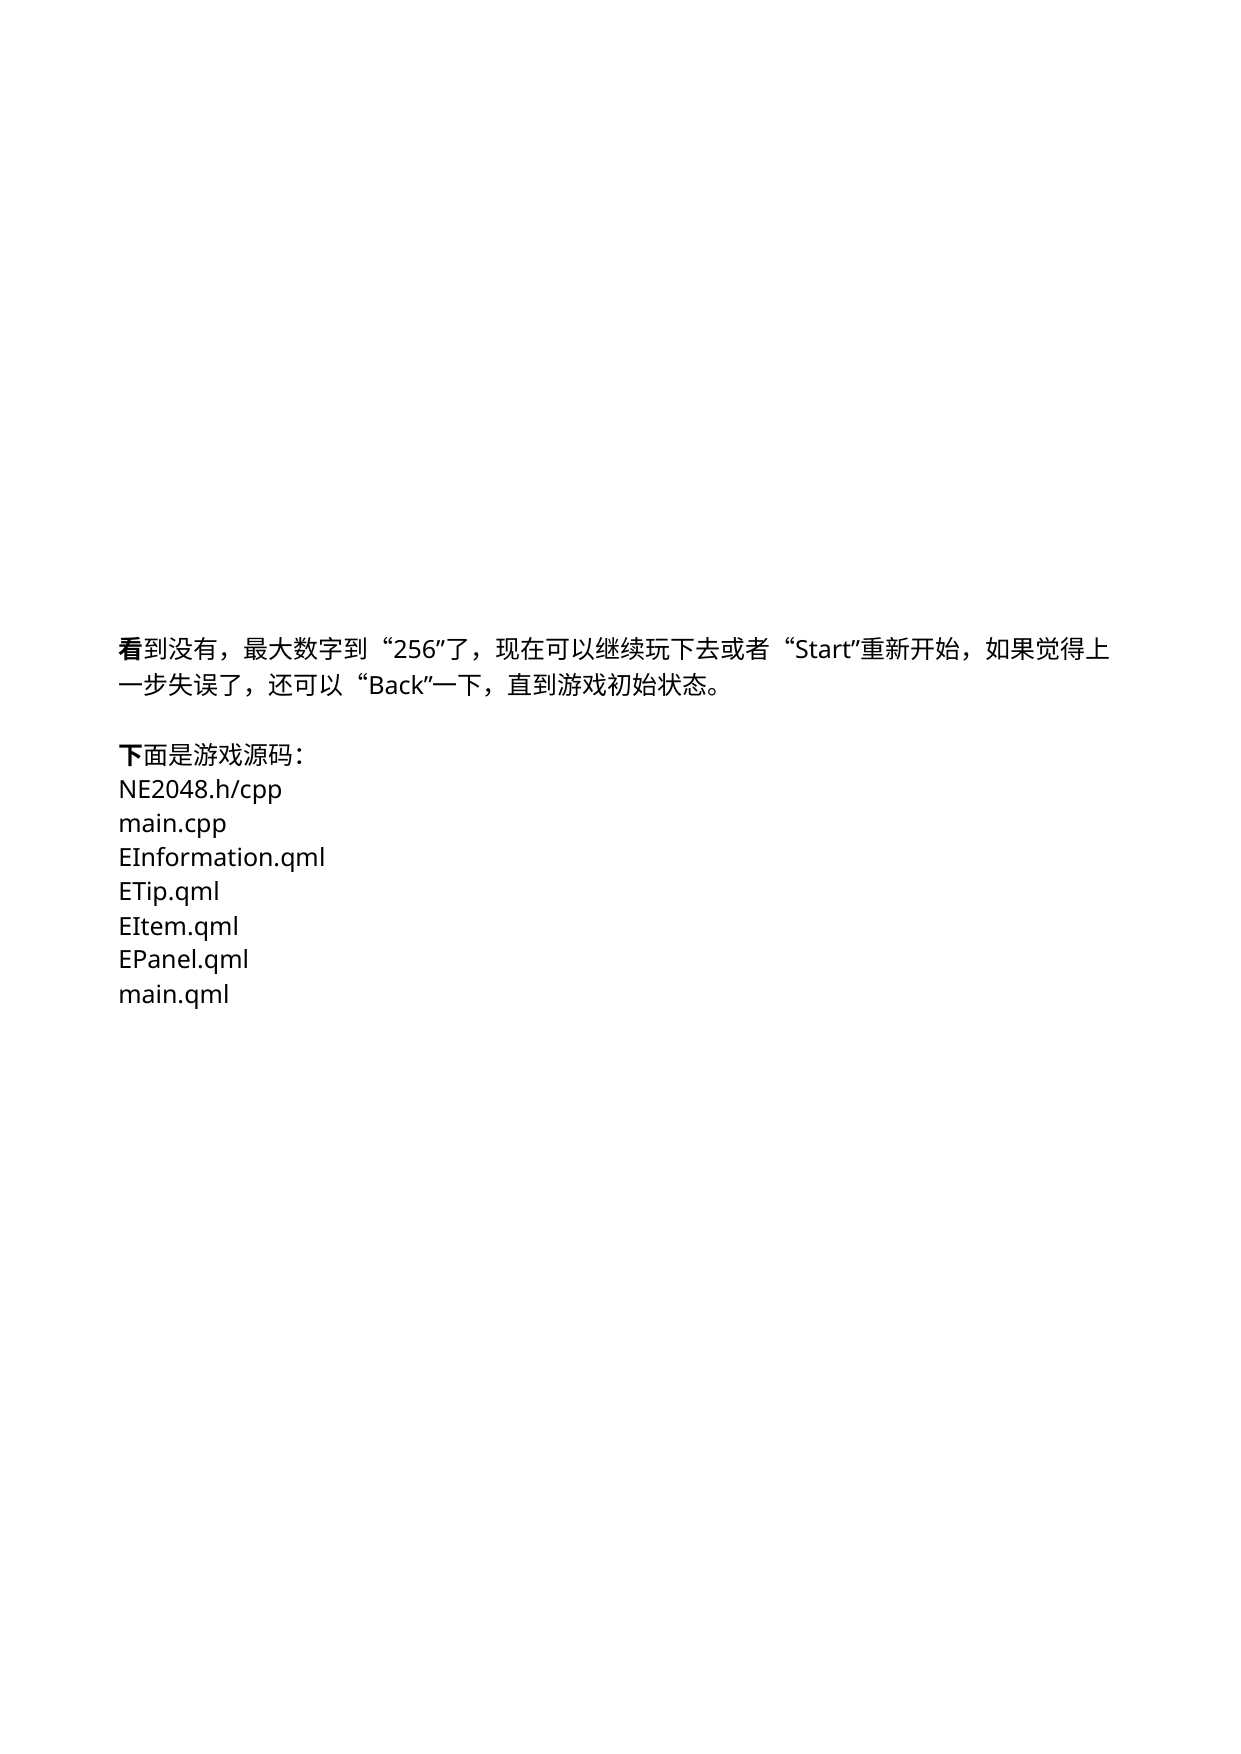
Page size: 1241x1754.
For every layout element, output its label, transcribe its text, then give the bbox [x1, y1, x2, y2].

text main.qml [118, 976, 1122, 1010]
text 看到没有，最大数字到“256”了，现在可以继续玩下去或者“Start”重新开始，如果觉得上一步失误了，还可以“Back”一下，直到游戏初始状态。 [118, 629, 1122, 702]
text EPanel.qml [118, 942, 1122, 976]
text ETip.qml [118, 874, 1122, 908]
text 下面是游戏源码： [118, 736, 1122, 772]
text NE2048.h/cpp [118, 772, 1122, 806]
text main.cpp [118, 806, 1122, 840]
text EInformation.qml [118, 840, 1122, 874]
text EItem.qml [118, 908, 1122, 942]
